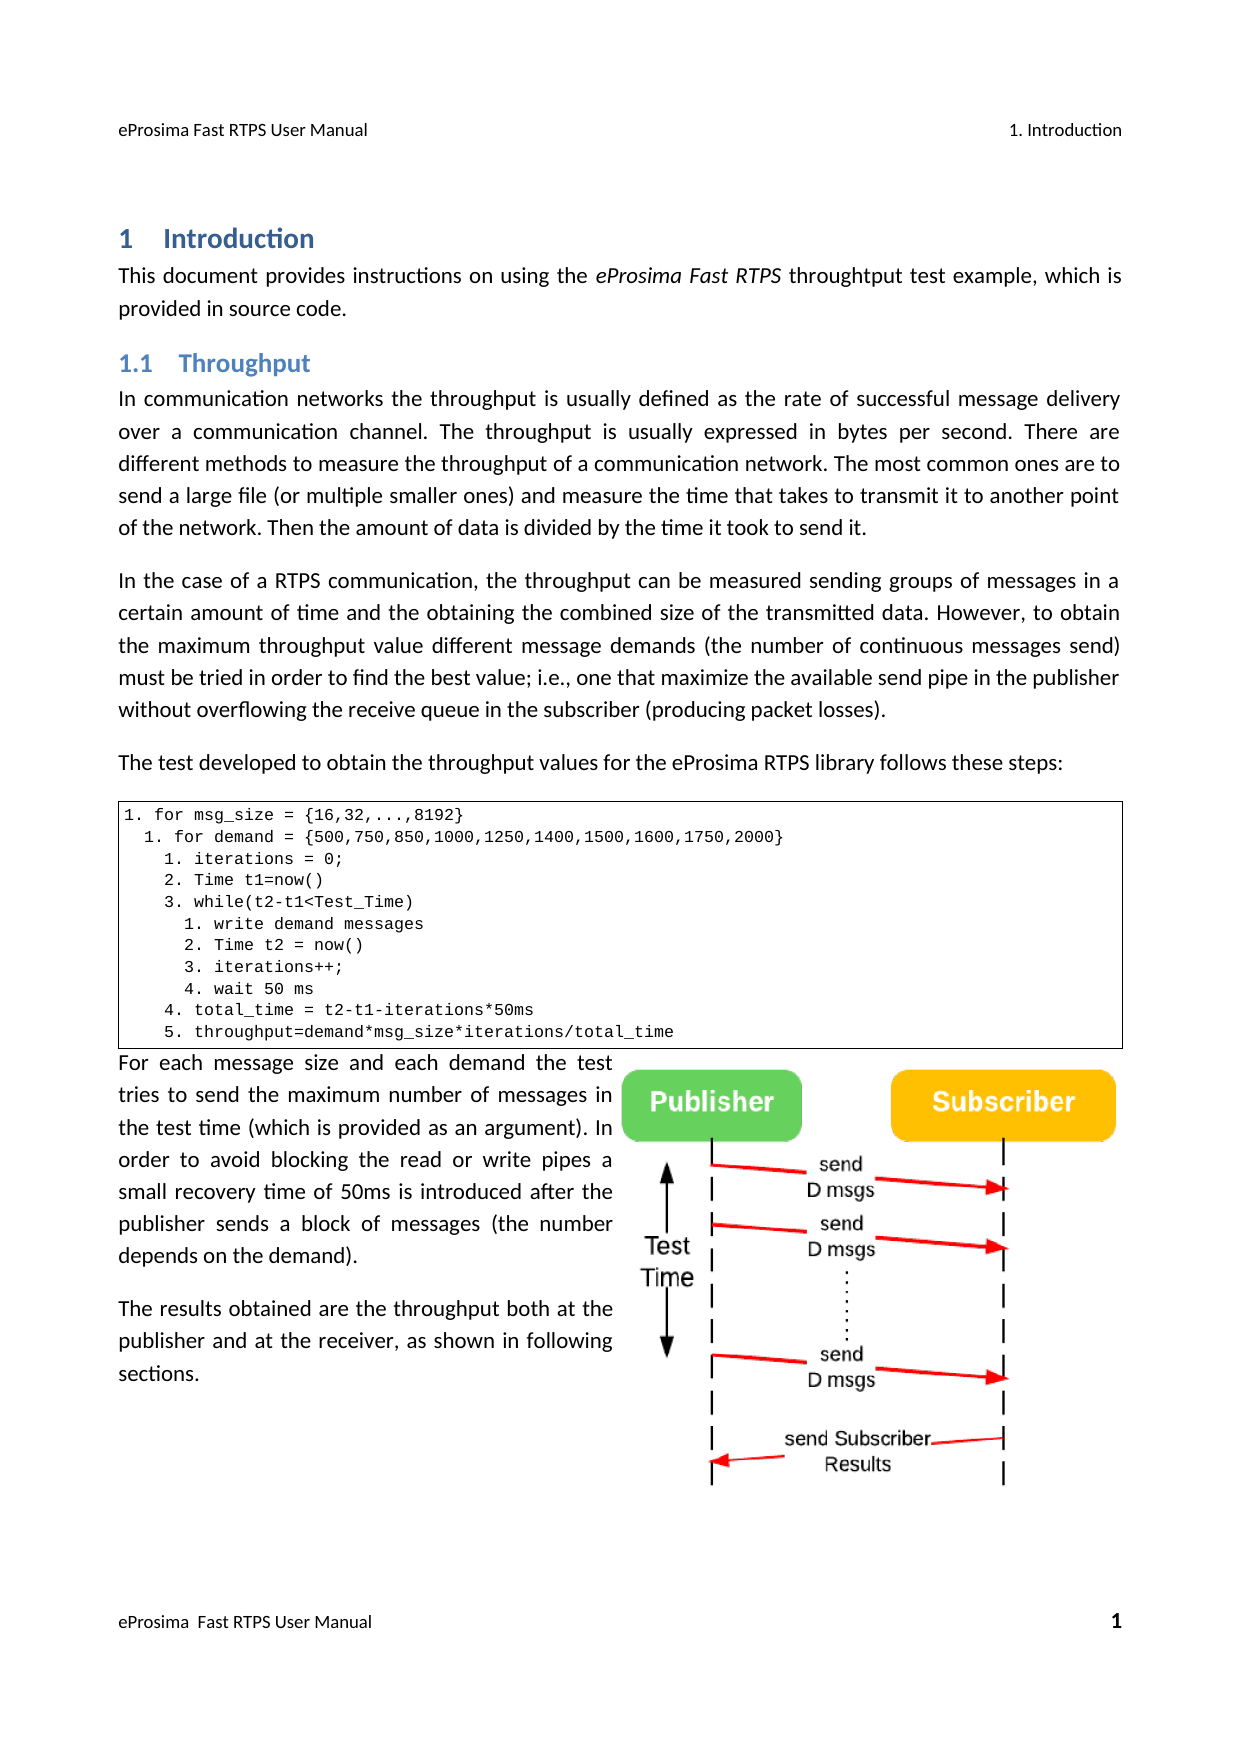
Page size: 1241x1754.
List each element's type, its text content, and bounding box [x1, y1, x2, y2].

text In communication networks the throughput is usually defined as the rate of successful message delivery over a communication channel. The throughput is usually expressed in bytes per second. There are different methods to measure the throughput of a communication network. The most common ones are to send a large file (or multiple smaller ones) and measure the time that takes to transmit it to another point of the network. Then the amount of data is divided by the time it took to send it. [118, 384, 1122, 541]
text The test developed to obtain the throughput values for the eProsima RTPS library follows these steps: [118, 748, 1122, 776]
picture [614, 1061, 1124, 1501]
text For each message size and each demand the test tries to send the maximum number of messages in the test time (which is provided as an argument). In order to avoid blocking the read or write pipes a small recovery time of 50ms is introduced after the publisher sends a block of messages (the number depends on the demand). [118, 1049, 1122, 1269]
subtitle Throughput [118, 347, 1122, 380]
subtitle Introduction [118, 221, 1122, 256]
text The results obtained are the throughput both at the publisher and at the receiver, as shown in following sections. [118, 1294, 614, 1387]
table_header 1. for msg_size = {16,32,...,8192} 1. for demand = {500,750,850,1000,1250,1400,1500,1600,1750,2000} 1. iterations = 0; 2. Time t1=now() 3. while(t2-t1<Test_Time) 1. write demand messages 2. Time t2 = now() 3. iterations++; 4. wait 50 ms 4. total_time = t2-t1-iterations*50ms 5. throughput=demand*msg_size*iterations/total_time [119, 802, 1122, 1048]
text This document provides instructions on using the eProsima Fast RTPS throughtput test example, which is provided in source code. [118, 261, 1122, 322]
text In the case of a RTPS communication, the throughput can be measured sending groups of messages in a certain amount of time and the obtaining the combined size of the transmitted data. However, to obtain the maximum throughput value different message demands (the number of continuous messages send) must be tried in order to find the best value; i.e., one that maximize the available send pipe in the publisher without overflowing the receive queue in the subscriber (producing packet losses). [118, 566, 1122, 723]
